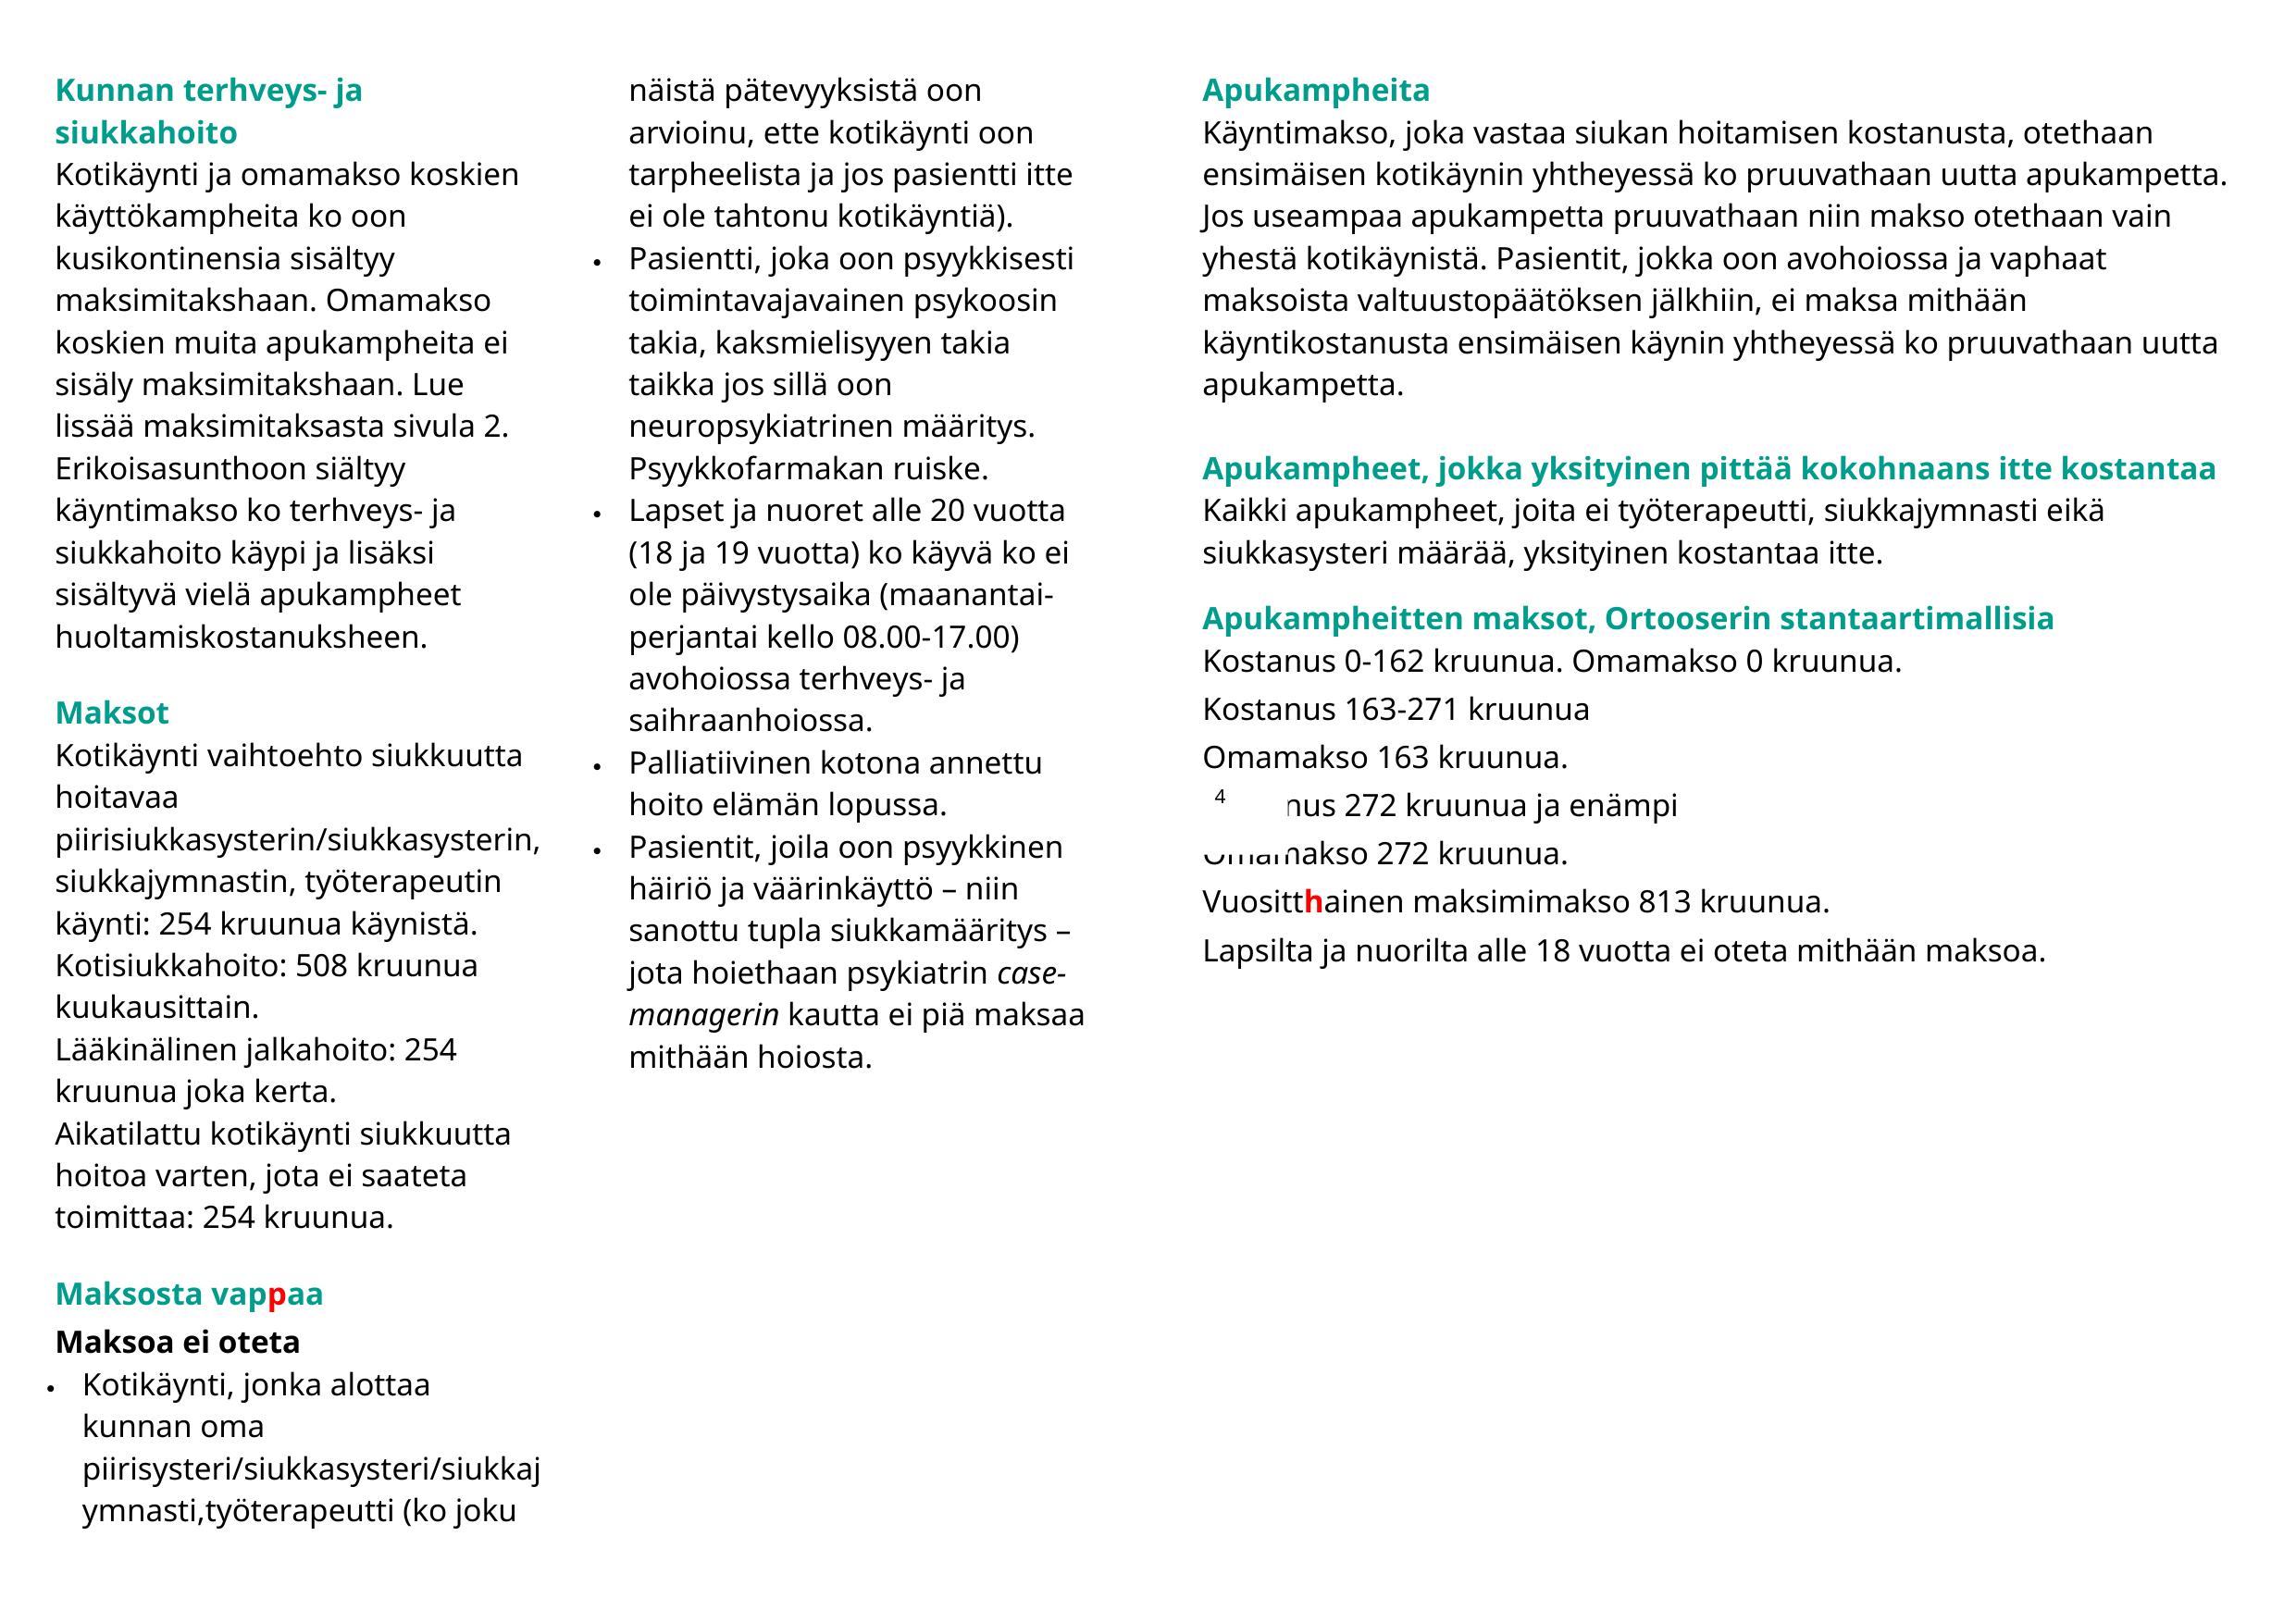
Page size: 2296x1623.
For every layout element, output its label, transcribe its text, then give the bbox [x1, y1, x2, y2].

list näistä pätevyyksistä oon arvioinu, ette kotikäynti oon tarpheelista ja jos pasientti itte ei ole tahtonu kotikäyntiä). [594, 68, 1093, 237]
text Kotikäynti vaihtoehto siukkuutta hoitavaa piirisiukkasysterin/siukkasysterin, siukkajymnastin, työterapeutin käynti: 254 kruunua käynistä. Kotisiukkahoito: 508 kruunua kuukausittain. Lääkinälinen jalkahoito: 254 kruunua joka kerta. Aikatilattu kotikäynti siukkuutta hoitoa varten, jota ei saateta toimittaa: 254 kruunua. [55, 734, 547, 1238]
subtitle Apukampheita [1202, 68, 2240, 110]
text Kostanus 272 kruunua ja enämpi Omamakso 272 kruunua. Vuositthainen maksimimakso 813 kruunua. Lapsilta ja nuorilta alle 18 vuotta ei oteta mithään maksoa. [1202, 784, 2240, 971]
text Kunnan terhveys- ja siukkahoito [55, 68, 547, 153]
text Kostanus 0-162 kruunua. Omamakso 0 kruunua. Kostanus 163-271 kruunua Omamakso 163 kruunua. [1202, 638, 2240, 777]
subtitle Käyntimakso, joka vastaa siukan hoitamisen kostanusta, otethaan ensimäisen kotikäynin yhtheyessä ko pruuvathaan uutta apukampetta. Jos useampaa apukampetta pruuvathaan niin makso otethaan vain yhestä kotikäynistä. Pasientit, jokka oon avohoiossa ja vaphaat maksoista valtuustopäätöksen jälkhiin, ei maksa mithään käyntikostanusta ensimäisen käynin yhtheyessä ko pruuvathaan uutta apukampetta. [1202, 110, 2240, 447]
list Palliatiivinen kotona annettu hoito elämän lopussa. [594, 741, 1093, 824]
list Pasientit, joila oon psyykkinen häiriö ja väärinkäyttö – niin sanottu tupla siukkamääritys – jota hoiethaan psykiatrin case-managerin kautta ei piä maksaa mithään hoiosta. [594, 824, 1093, 1077]
list Lapset ja nuoret alle 20 vuotta (18 ja 19 vuotta) ko käyvä ko ei ole päivystysaika (maanantai-perjantai kello 08.00-17.00) avohoiossa terhveys- ja saihraanhoiossa. [594, 489, 1093, 741]
subtitle Apukampheitten maksot, Ortooserin stantaartimallisia [1202, 597, 2240, 638]
text Kotikäynti ja omamakso koskien käyttökampheita ko oon kusikontinensia sisältyy maksimitakshaan. Omamakso koskien muita apukampheita ei sisäly maksimitakshaan. Lue lissää maksimitaksasta sivula 2. Erikoisasunthoon siältyy käyntimakso ko terhveys- ja siukkahoito käypi ja lisäksi sisältyvä vielä apukampheet huoltamiskostanuksheen. [55, 153, 547, 657]
subtitle Maksosta vappaa [55, 1272, 547, 1315]
text Apukampheet, jokka yksityinen pittää kokohnaans itte kostantaa Kaikki apukampheet, joita ei työterapeutti, siukkajymnasti eikä siukkasysteri määrää, yksityinen kostantaa itte. [1202, 447, 2240, 597]
list Kotikäynti, jonka alottaa kunnan oma piirisysteri/siukkasysteri/siukkajymnasti,työterapeutti (ko joku [47, 1363, 547, 1530]
subtitle Maksoa ei oteta [55, 1320, 547, 1363]
text Maksot [55, 691, 547, 734]
text 4 [1214, 783, 1274, 810]
list Pasientti, joka oon psyykkisesti toimintavajavainen psykoosin takia, kaksmielisyyen takia taikka jos sillä oon neuropsykiatrinen määritys. Psyykkofarmakan ruiske. [594, 237, 1093, 489]
